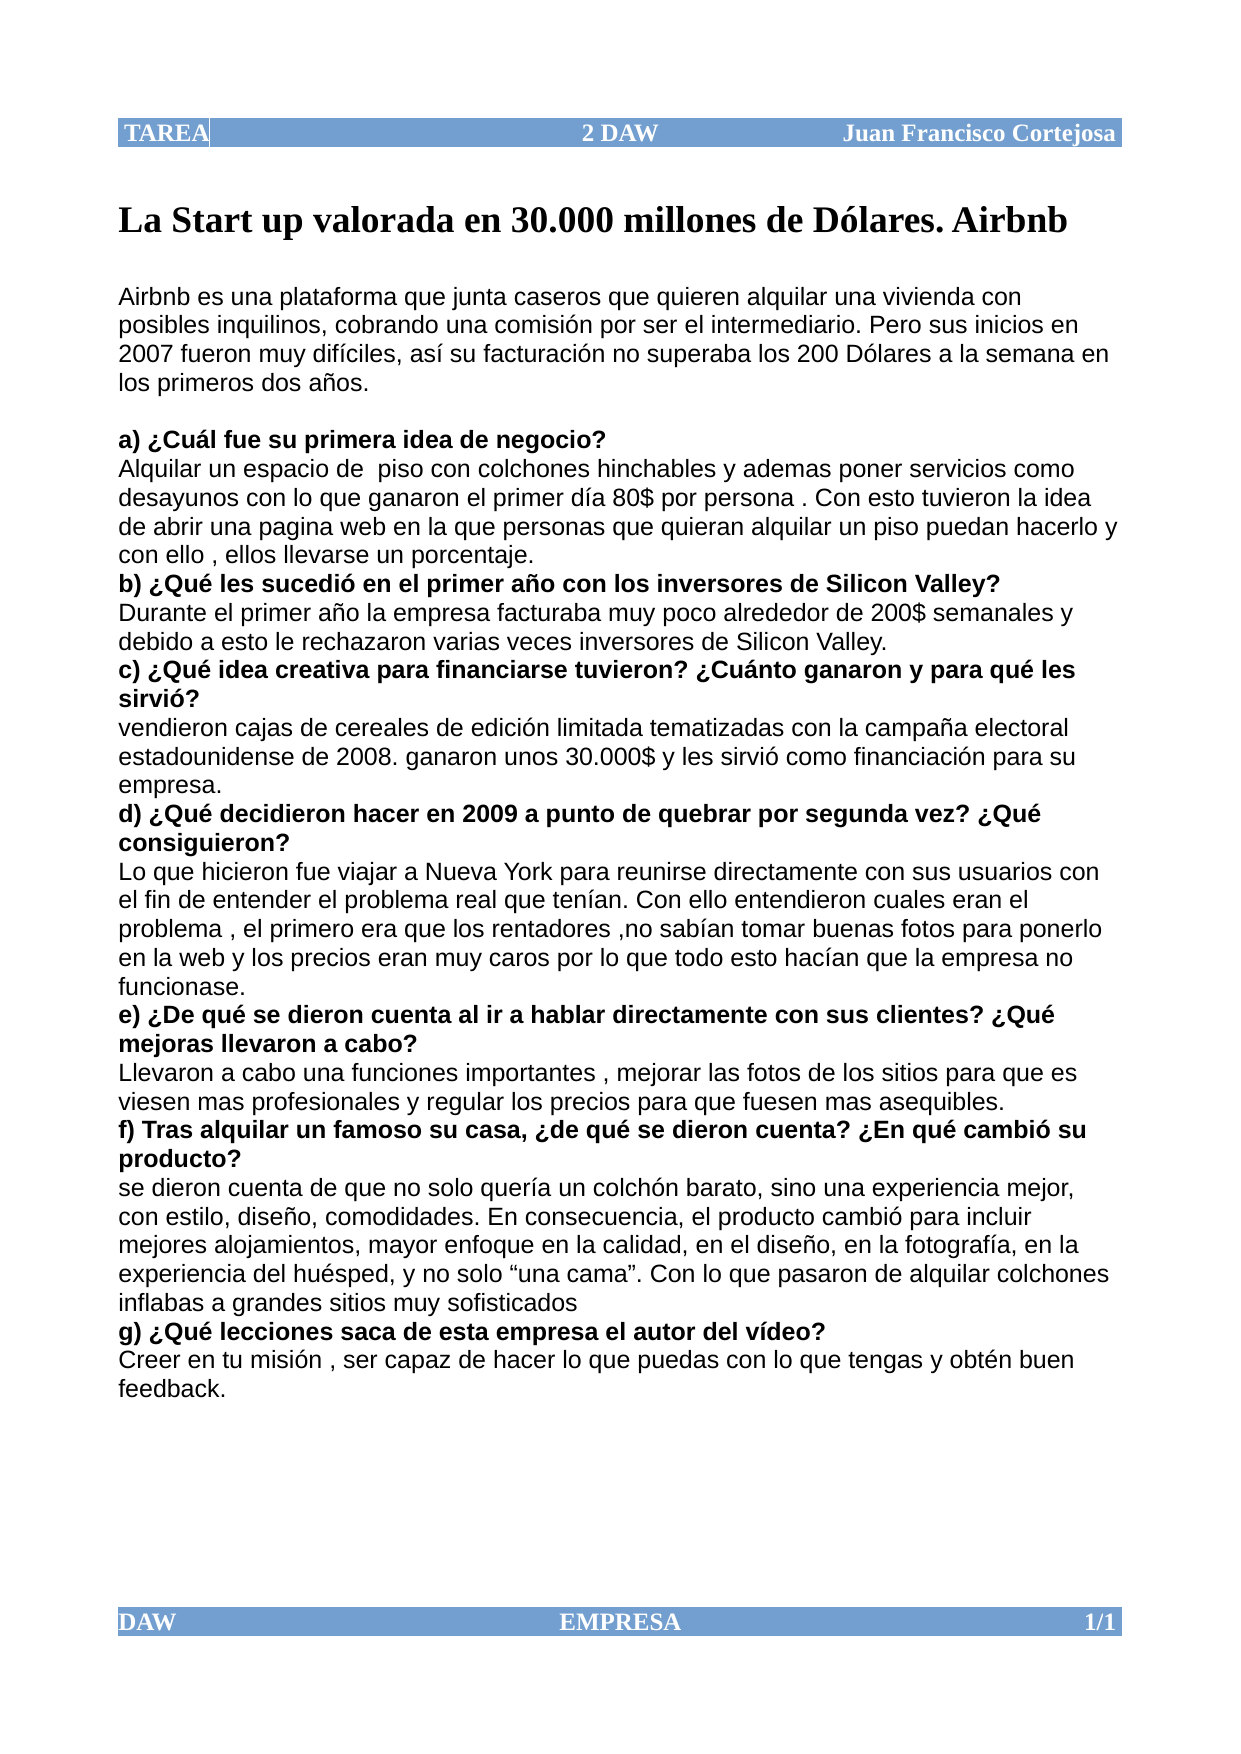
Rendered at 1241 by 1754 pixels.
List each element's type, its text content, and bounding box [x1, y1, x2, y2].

text a) ¿Cuál fue su primera idea de negocio? [118, 425, 1122, 454]
text e) ¿De qué se dieron cuenta al ir a hablar directamente con sus clientes? ¿Qué [118, 1000, 1122, 1029]
text Airbnb es una plataforma que junta caseros que quieren alquilar una vivienda con [118, 282, 1122, 310]
text vendieron cajas de cereales de edición limitada tematizadas con la campaña electoral estadounidense de 2008. ganaron unos 30.000$ y les sirvió como financiación para su empresa. [118, 713, 1122, 799]
text Creer en tu misión , ser capaz de hacer lo que puedas con lo que tengas y obtén buen feedback. [118, 1345, 1122, 1403]
text posibles inquilinos, cobrando una comisión por ser el intermediario. Pero sus inicios en 2007 fueron muy difíciles, así su facturación no superaba los 200 Dólares a la semana en los primeros dos años. [118, 310, 1122, 397]
text b) ¿Qué les sucedió en el primer año con los inversores de Silicon Valley? [118, 569, 1122, 598]
text consiguieron? [118, 828, 1122, 857]
text mejoras llevaron a cabo? [118, 1029, 1122, 1058]
text f) Tras alquilar un famoso su casa, ¿de qué se dieron cuenta? ¿En qué cambió su [118, 1115, 1122, 1144]
text se dieron cuenta de que no solo quería un colchón barato, sino una experiencia mejor, con estilo, diseño, comodidades. En consecuencia, el producto cambió para incluir mejores alojamientos, mayor enfoque en la calidad, en el diseño, en la fotografía, en la experiencia del huésped, y no solo “una cama”. Con lo que pasaron de alquilar colchones inflabas a grandes sitios muy sofisticados [118, 1173, 1122, 1317]
text producto? [118, 1144, 1122, 1173]
text c) ¿Qué idea creativa para financiarse tuvieron? ¿Cuánto ganaron y para qué les [118, 655, 1122, 684]
text Durante el primer año la empresa facturaba muy poco alrededor de 200$ semanales y debido a esto le rechazaron varias veces inversores de Silicon Valley. [118, 598, 1122, 655]
text Lo que hicieron fue viajar a Nueva York para reunirse directamente con sus usuarios con el fin de entender el problema real que tenían. Con ello entendieron cuales eran el problema , el primero era que los rentadores ,no sabían tomar buenas fotos para ponerlo en la web y los precios eran muy caros por lo que todo esto hacían que la empresa no funcionase. [118, 857, 1122, 1000]
subtitle La Start up valorada en 30.000 millones de Dólares. Airbnb [118, 197, 1122, 240]
text Llevaron a cabo una funciones importantes , mejorar las fotos de los sitios para que es viesen mas profesionales y regular los precios para que fuesen mas asequibles. [118, 1058, 1122, 1115]
text d) ¿Qué decidieron hacer en 2009 a punto de quebrar por segunda vez? ¿Qué [118, 799, 1122, 828]
text g) ¿Qué lecciones saca de esta empresa el autor del vídeo? [118, 1317, 1122, 1345]
text sirvió? [118, 684, 1122, 713]
text Alquilar un espacio de piso con colchones hinchables y ademas poner servicios como desayunos con lo que ganaron el primer día 80$ por persona . Con esto tuvieron la idea de abrir una pagina web en la que personas que quieran alquilar un piso puedan hacerlo y con ello , ellos llevarse un porcentaje. [118, 454, 1122, 569]
